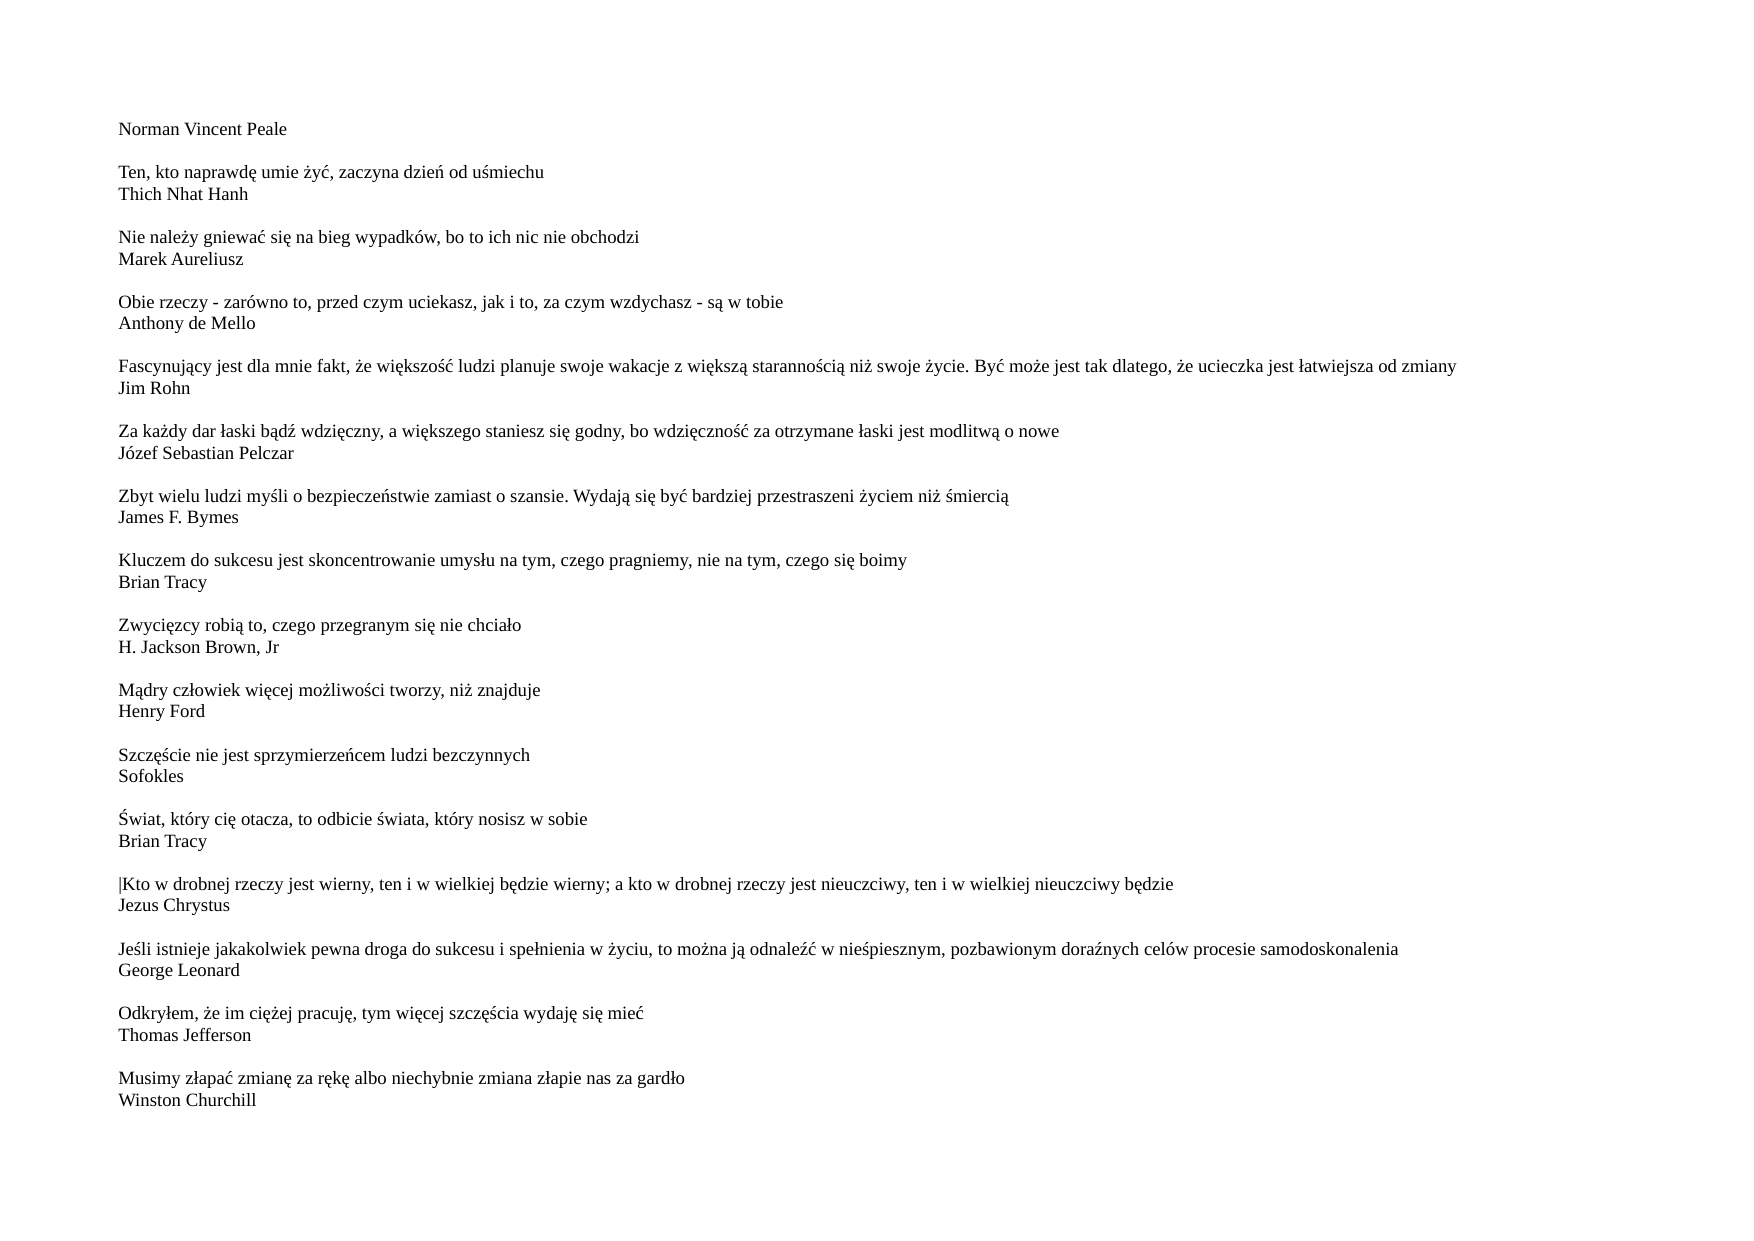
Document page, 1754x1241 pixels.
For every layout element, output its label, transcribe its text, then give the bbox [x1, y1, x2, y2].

text George Leonard [118, 959, 1636, 981]
text Thich Nhat Hanh [118, 183, 1636, 204]
text Kluczem do sukcesu jest skoncentrowanie umysłu na tym, czego pragniemy, nie na tym, czego się boimy [118, 549, 1636, 571]
text Zbyt wielu ludzi myśli o bezpieczeństwie zamiast o szansie. Wydają się być bardziej przestraszeni życiem niż śmiercią [118, 485, 1636, 506]
text James F. Bymes [118, 506, 1636, 528]
text Szczęście nie jest sprzymierzeńcem ludzi bezczynnych [118, 743, 1636, 765]
text Odkryłem, że im ciężej pracuję, tym więcej szczęścia wydaję się mieć [118, 1002, 1636, 1024]
text Jeśli istnieje jakakolwiek pewna droga do sukcesu i spełnienia w życiu, to można ją odnaleźć w nieśpiesznym, pozbawionym doraźnych celów procesie samodoskonalenia [118, 937, 1636, 959]
text Mądry człowiek więcej możliwości tworzy, niż znajduje [118, 679, 1636, 700]
text Ten, kto naprawdę umie żyć, zaczyna dzień od uśmiechu [118, 161, 1636, 183]
text Zwycięzcy robią to, czego przegranym się nie chciało [118, 614, 1636, 636]
text Marek Aureliusz [118, 247, 1636, 269]
text Henry Ford [118, 700, 1636, 722]
text Obie rzeczy - zarówno to, przed czym uciekasz, jak i to, za czym wzdychasz - są w tobie [118, 291, 1636, 312]
text Jim Rohn [118, 377, 1636, 398]
text Brian Tracy [118, 571, 1636, 592]
text Fascynujący jest dla mnie fakt, że większość ludzi planuje swoje wakacje z większą starannością niż swoje życie. Być może jest tak dlatego, że ucieczka jest łatwiejsza od zmiany [118, 355, 1636, 377]
text Brian Tracy [118, 830, 1636, 851]
text Za każdy dar łaski bądź wdzięczny, a większego staniesz się godny, bo wdzięczność za otrzymane łaski jest modlitwą o nowe [118, 420, 1636, 442]
text Thomas Jefferson [118, 1024, 1636, 1045]
text Winston Churchill [118, 1088, 1636, 1110]
text Sofokles [118, 765, 1636, 787]
text Jezus Chrystus [118, 894, 1636, 916]
text |Kto w drobnej rzeczy jest wierny, ten i w wielkiej będzie wierny; a kto w drobnej rzeczy jest nieuczciwy, ten i w wielkiej nieuczciwy będzie [118, 873, 1636, 894]
text Musimy złapać zmianę za rękę albo niechybnie zmiana złapie nas za gardło [118, 1067, 1636, 1088]
text Nie należy gniewać się na bieg wypadków, bo to ich nic nie obchodzi [118, 226, 1636, 247]
text H. Jackson Brown, Jr [118, 636, 1636, 657]
text Świat, który cię otacza, to odbicie świata, który nosisz w sobie [118, 808, 1636, 830]
text Norman Vincent Peale [118, 118, 1636, 140]
text Józef Sebastian Pelczar [118, 442, 1636, 463]
text Anthony de Mello [118, 312, 1636, 334]
